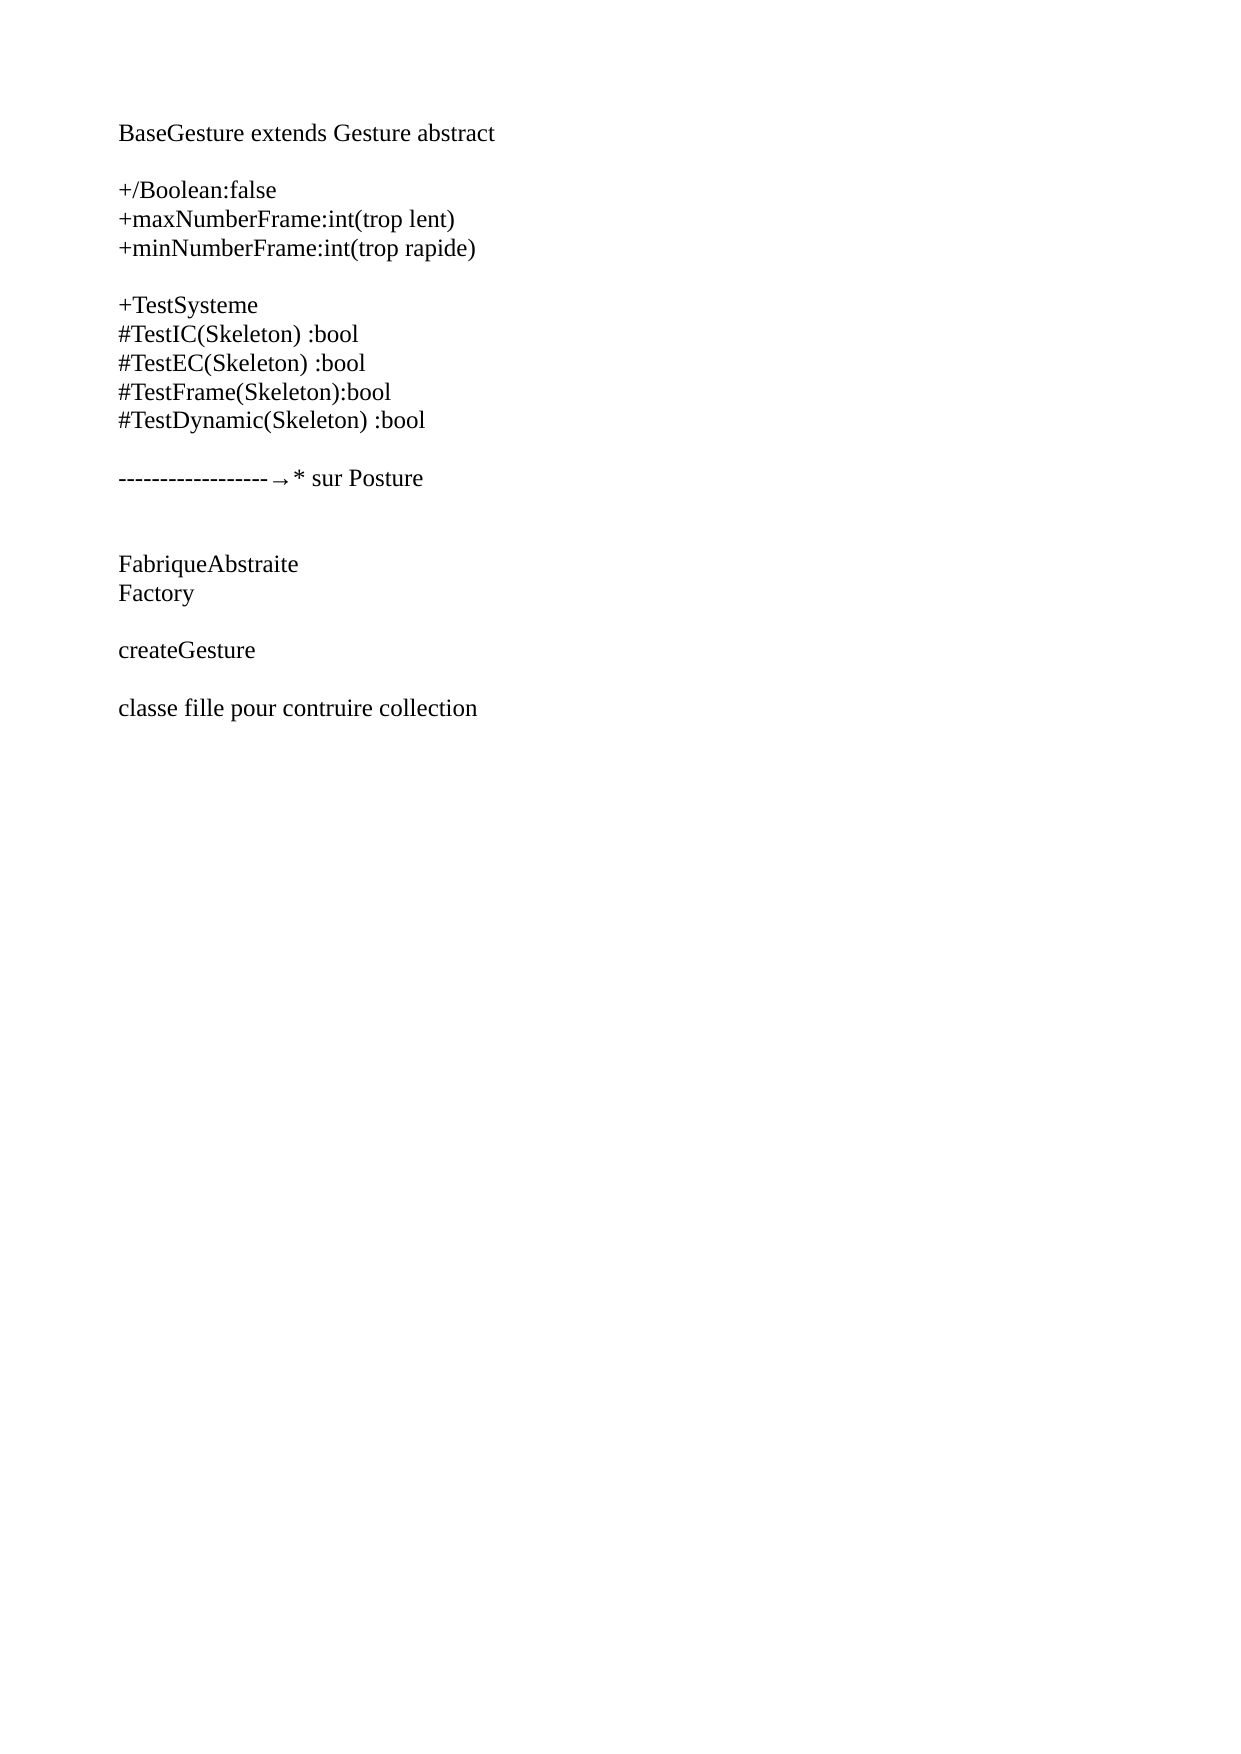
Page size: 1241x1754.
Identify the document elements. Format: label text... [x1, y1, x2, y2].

text #TestEC(Skeleton) :bool [118, 348, 1122, 377]
text #TestFrame(Skeleton):bool [118, 377, 1122, 406]
text ------------------→* sur Posture [118, 463, 1122, 492]
text FabriqueAbstraite [118, 549, 1122, 578]
text classe fille pour contruire collection [118, 693, 1122, 722]
text BaseGesture extends Gesture abstract [118, 118, 1122, 147]
text +minNumberFrame:int(trop rapide) [118, 233, 1122, 262]
text +maxNumberFrame:int(trop lent) [118, 204, 1122, 233]
text Factory [118, 578, 1122, 607]
text #TestDynamic(Skeleton) :bool [118, 406, 1122, 434]
text +/Boolean:false [118, 176, 1122, 204]
text createGesture [118, 636, 1122, 664]
text #TestIC(Skeleton) :bool [118, 319, 1122, 348]
text +TestSysteme [118, 291, 1122, 319]
